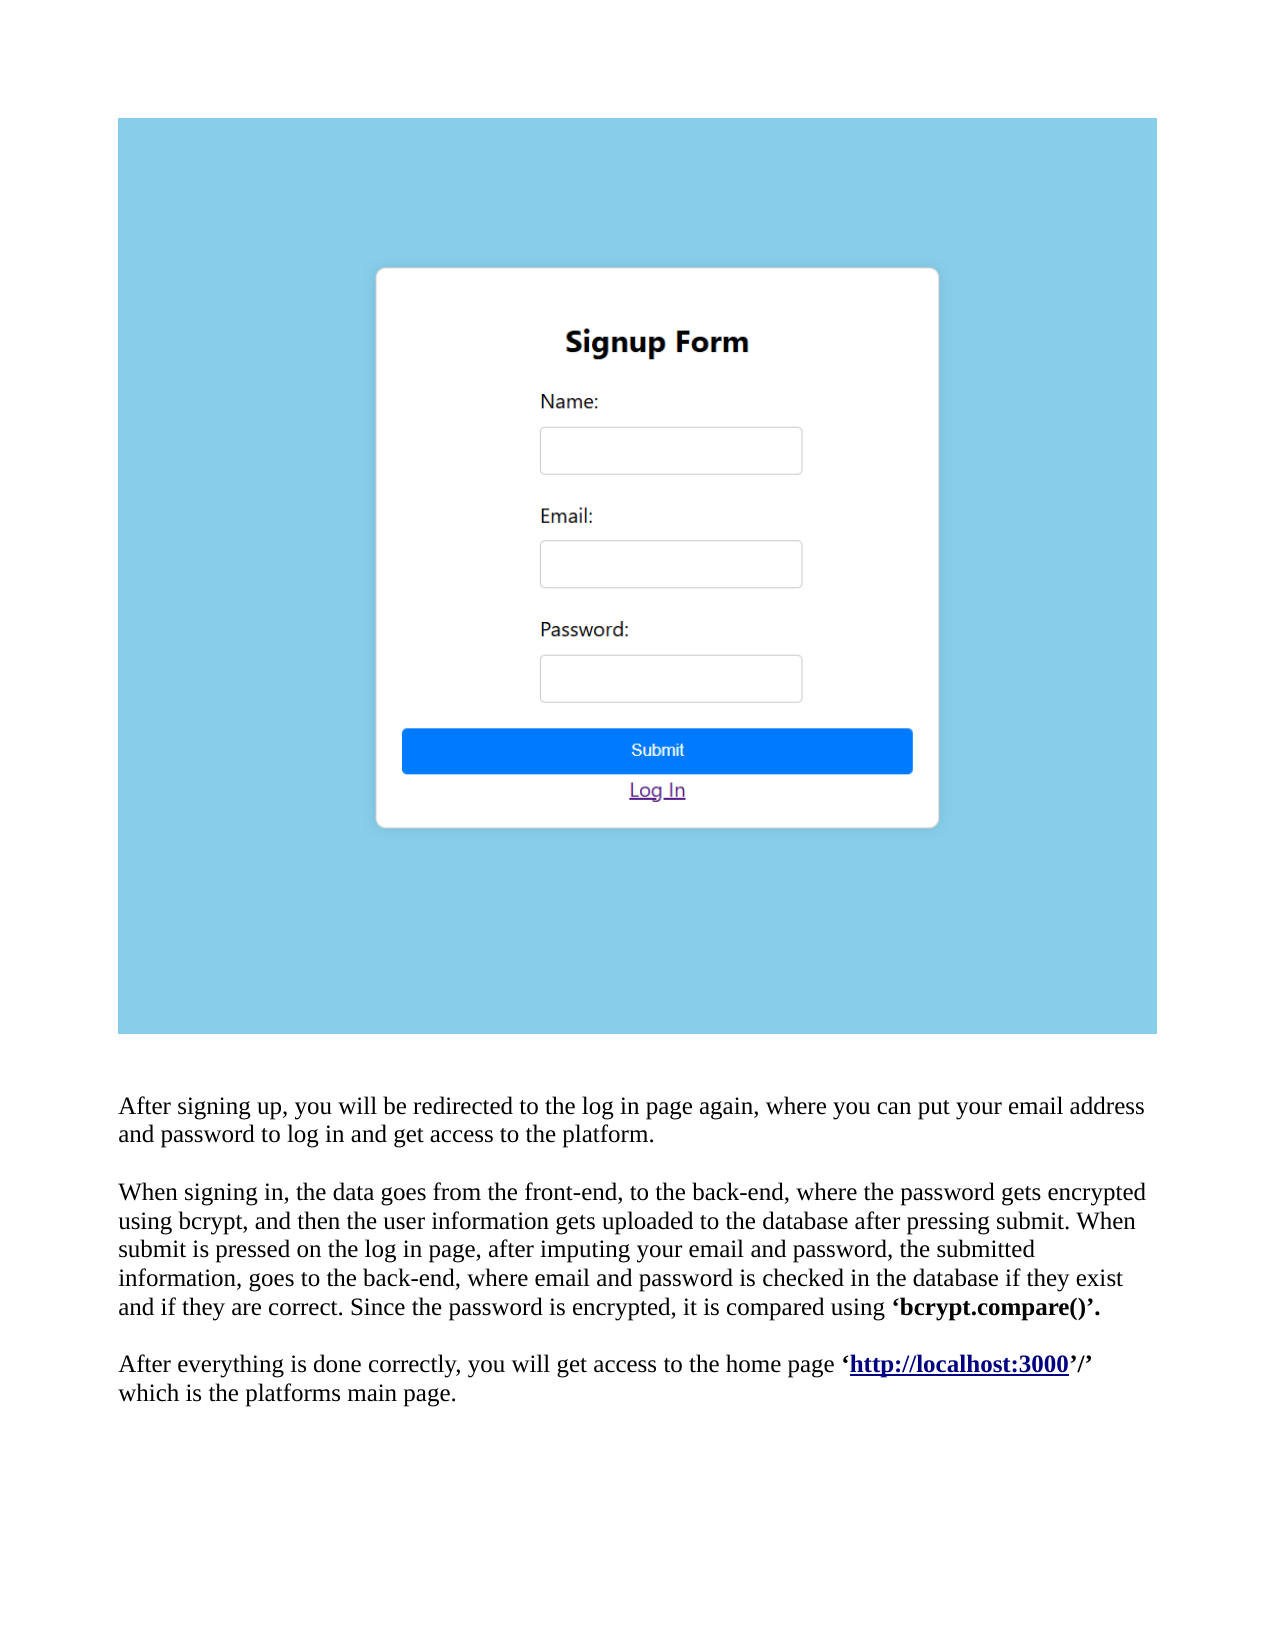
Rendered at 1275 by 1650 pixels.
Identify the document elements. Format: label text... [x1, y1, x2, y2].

text After everything is done correctly, you will get access to the home page ‘http://localhost:3000’/’ which is the platforms main page. [118, 1349, 1157, 1407]
text When signing in, the data goes from the front-end, to the back-end, where the password gets encrypted using bcrypt, and then the user information gets uploaded to the database after pressing submit. When submit is pressed on the log in page, after imputing your email and password, the submitted information, goes to the back-end, where email and password is checked in the database if they exist and if they are correct. Since the password is encrypted, it is compared using ‘bcrypt.compare()’. [118, 1177, 1157, 1321]
text After signing up, you will be redirected to the log in page again, where you can put your email address and password to log in and get access to the platform. [118, 1091, 1157, 1148]
picture [118, 118, 1157, 1034]
